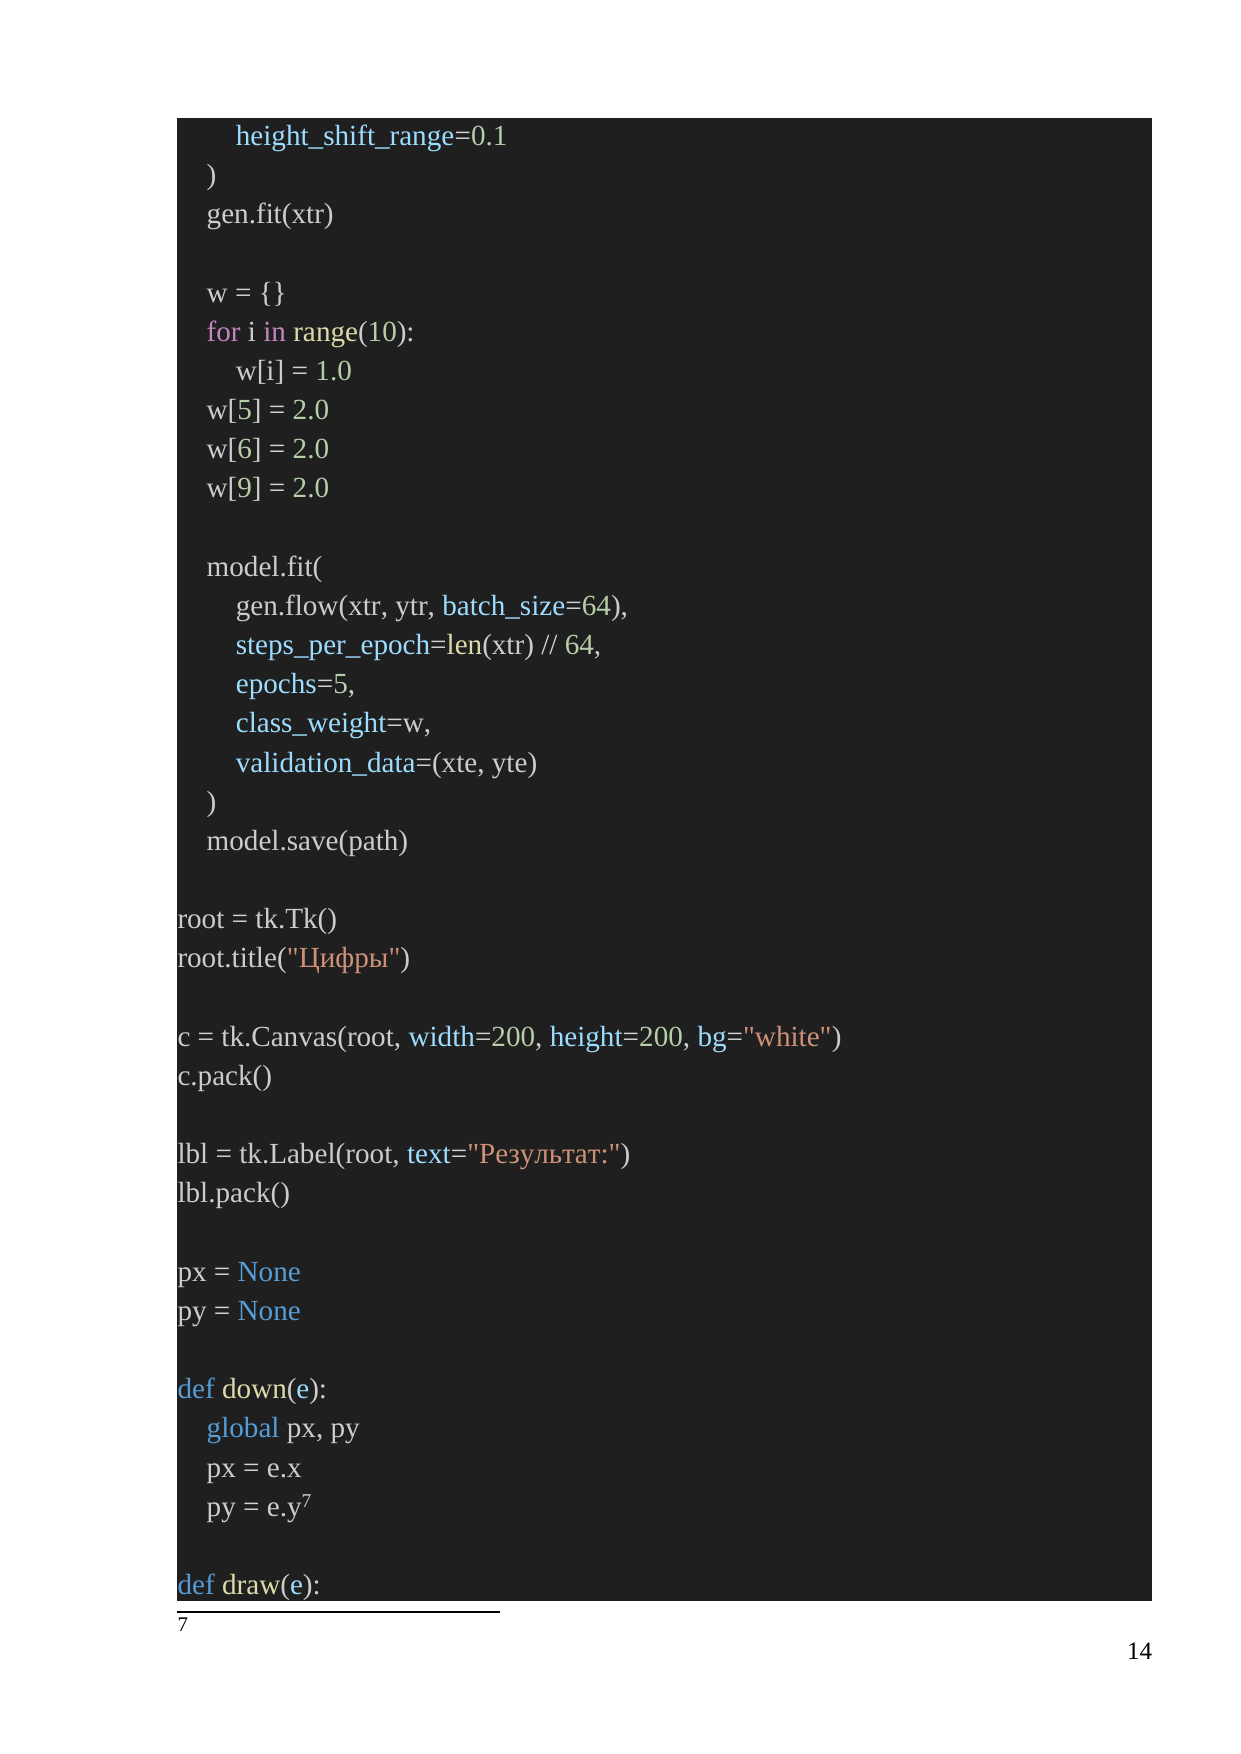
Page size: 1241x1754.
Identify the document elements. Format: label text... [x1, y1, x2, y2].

text root.title("Цифры") [177, 941, 1152, 974]
text px = e.x [177, 1450, 1152, 1483]
text def draw(e): [177, 1567, 1152, 1601]
text ) [177, 784, 1152, 817]
text lbl = tk.Label(root, text="Результат:") [177, 1136, 1152, 1170]
text class_weight=w, [177, 706, 1152, 739]
text ) [177, 157, 1152, 191]
text height_shift_range=0.1 [177, 118, 1152, 152]
text w[9] = 2.0 [177, 471, 1152, 504]
text global px, py [177, 1411, 1152, 1444]
text steps_per_epoch=len(xtr) // 64, [177, 627, 1152, 661]
text for i in range(10): [177, 314, 1152, 347]
text py = None [177, 1293, 1152, 1327]
text py = e.y [177, 1489, 1152, 1522]
text model.save(path) [177, 823, 1152, 857]
text c = tk.Canvas(root, width=200, height=200, bg="white") [177, 1019, 1152, 1052]
text w[i] = 1.0 [177, 353, 1152, 387]
text def down(e): [177, 1371, 1152, 1405]
text w = {} [177, 275, 1152, 308]
text validation_data=(xte, yte) [177, 745, 1152, 778]
text w[6] = 2.0 [177, 431, 1152, 465]
text lbl.pack() [177, 1176, 1152, 1209]
text gen.flow(xtr, ytr, batch_size=64), [177, 588, 1152, 622]
text px = None [177, 1254, 1152, 1287]
text root = tk.Tk() [177, 901, 1152, 935]
text gen.fit(xtr) [177, 196, 1152, 230]
text c.pack() [177, 1058, 1152, 1092]
text model.fit( [177, 549, 1152, 582]
text epochs=5, [177, 666, 1152, 700]
text w[5] = 2.0 [177, 392, 1152, 426]
